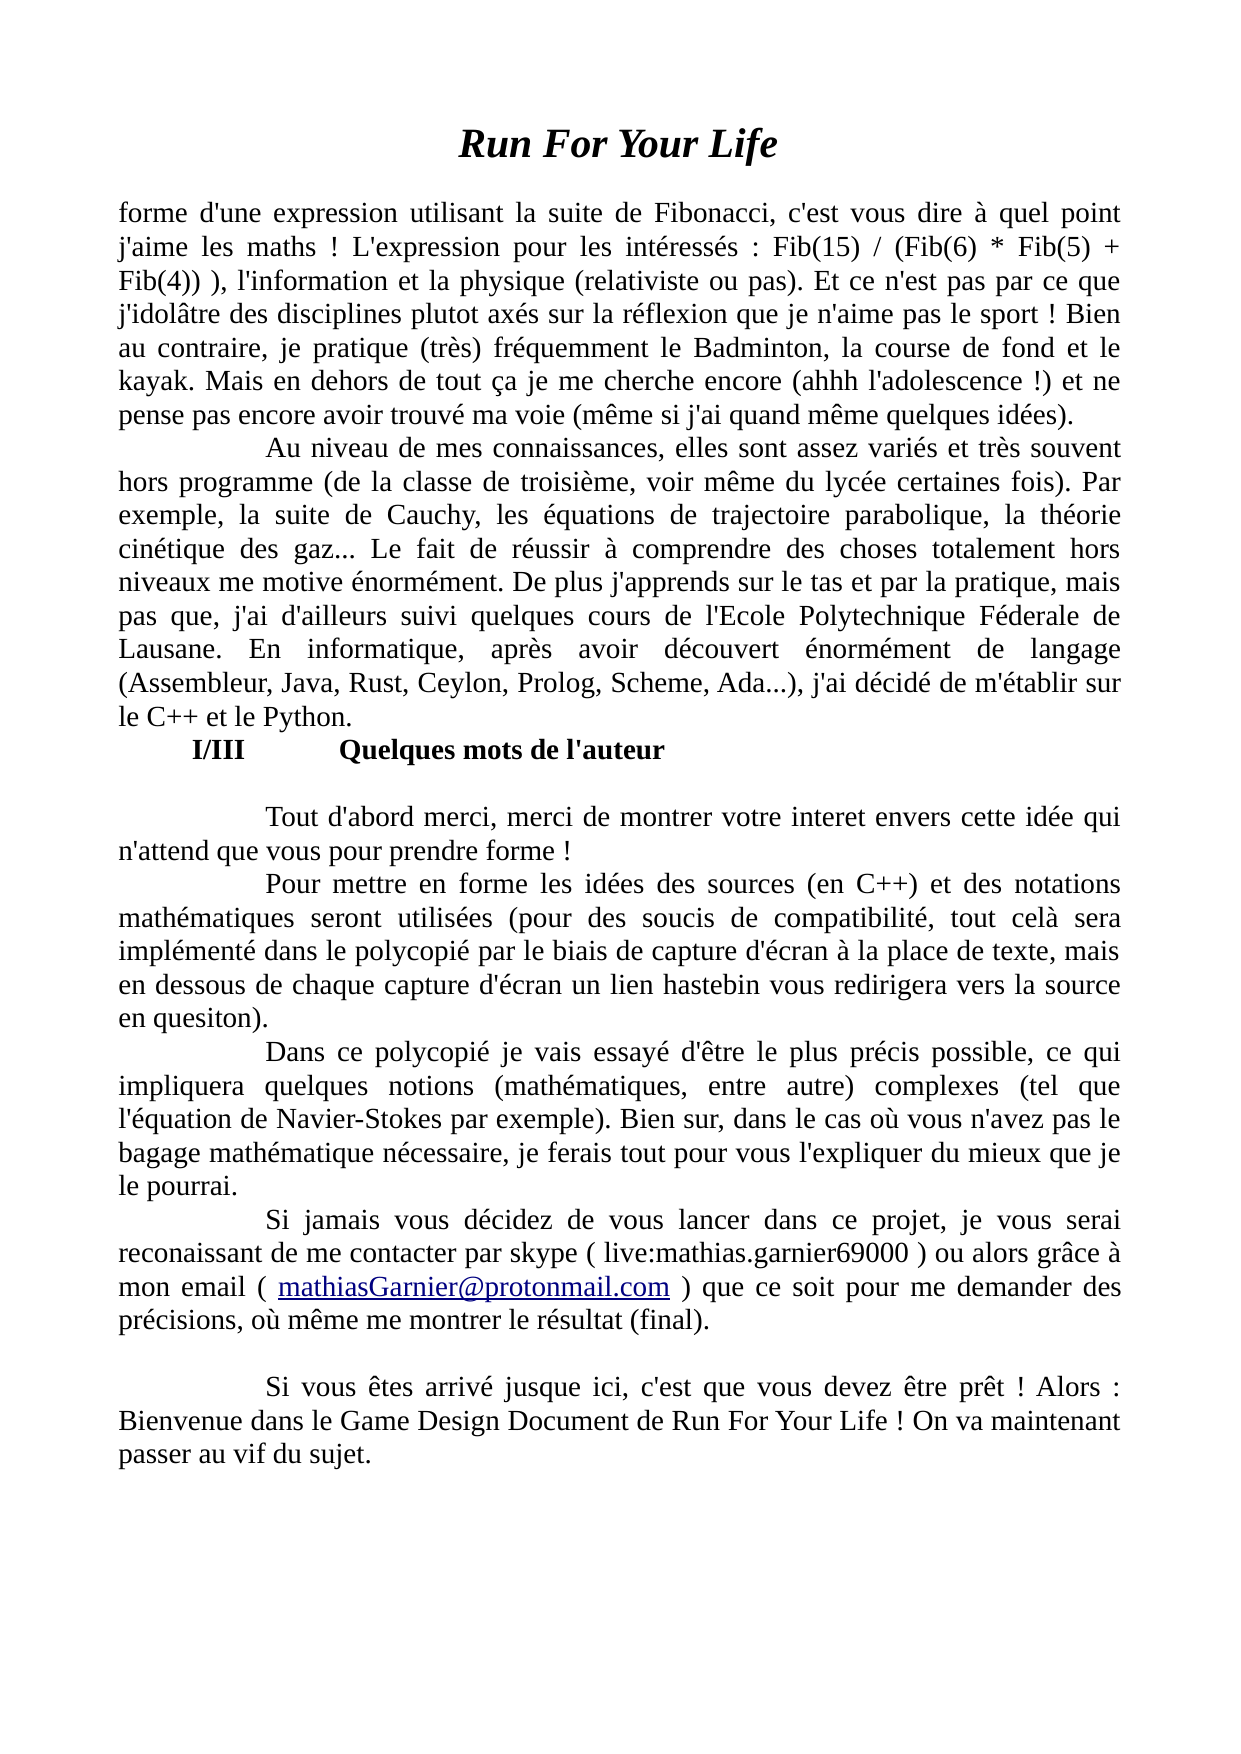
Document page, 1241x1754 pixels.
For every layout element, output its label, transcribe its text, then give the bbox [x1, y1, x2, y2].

text Pour mettre en forme les idées des sources (en C++) et des notations mathématiques seront utilisées (pour des soucis de compatibilité, tout celà sera implémenté dans le polycopié par le biais de capture d'écran à la place de texte, mais en dessous de chaque capture d'écran un lien hastebin vous redirigera vers la source en quesiton). [118, 866, 1122, 1034]
text I/III Quelques mots de l'auteur [118, 732, 1122, 766]
text Tout d'abord merci, merci de montrer votre interet envers cette idée qui n'attend que vous pour prendre forme ! [118, 799, 1122, 866]
text forme d'une expression utilisant la suite de Fibonacci, c'est vous dire à quel point j'aime les maths ! L'expression pour les intéressés : Fib(15) / (Fib(6) * Fib(5) + Fib(4)) ), l'information et la physique (relativiste ou pas). Et ce n'est pas par ce que j'idolâtre des disciplines plutot axés sur la réflexion que je n'aime pas le sport ! Bien au contraire, je pratique (très) fréquemment le Badminton, la course de fond et le kayak. Mais en dehors de tout ça je me cherche encore (ahhh l'adolescence !) et ne pense pas encore avoir trouvé ma voie (même si j'ai quand même quelques idées). [118, 196, 1122, 430]
text Dans ce polycopié je vais essayé d'être le plus précis possible, ce qui impliquera quelques notions (mathématiques, entre autre) complexes (tel que l'équation de Navier-Stokes par exemple). Bien sur, dans le cas où vous n'avez pas le bagage mathématique nécessaire, je ferais tout pour vous l'expliquer du mieux que je le pourrai. [118, 1034, 1122, 1202]
text Si vous êtes arrivé jusque ici, c'est que vous devez être prêt ! Alors : Bienvenue dans le Game Design Document de Run For Your Life ! On va maintenant passer au vif du sujet. [118, 1369, 1122, 1470]
text Au niveau de mes connaissances, elles sont assez variés et très souvent hors programme (de la classe de troisième, voir même du lycée certaines fois). Par exemple, la suite de Cauchy, les équations de trajectoire parabolique, la théorie cinétique des gaz... Le fait de réussir à comprendre des choses totalement hors niveaux me motive énormément. De plus j'apprends sur le tas et par la pratique, mais pas que, j'ai d'ailleurs suivi quelques cours de l'Ecole Polytechnique Féderale de Lausane. En informatique, après avoir découvert énormément de langage (Assembleur, Java, Rust, Ceylon, Prolog, Scheme, Ada...), j'ai décidé de m'établir sur le C++ et le Python. [118, 430, 1122, 732]
text Si jamais vous décidez de vous lancer dans ce projet, je vous serai reconaissant de me contacter par skype ( live:mathias.garnier69000 ) ou alors grâce à mon email ( mathiasGarnier@protonmail.com ) que ce soit pour me demander des précisions, où même me montrer le résultat (final). [118, 1202, 1122, 1336]
